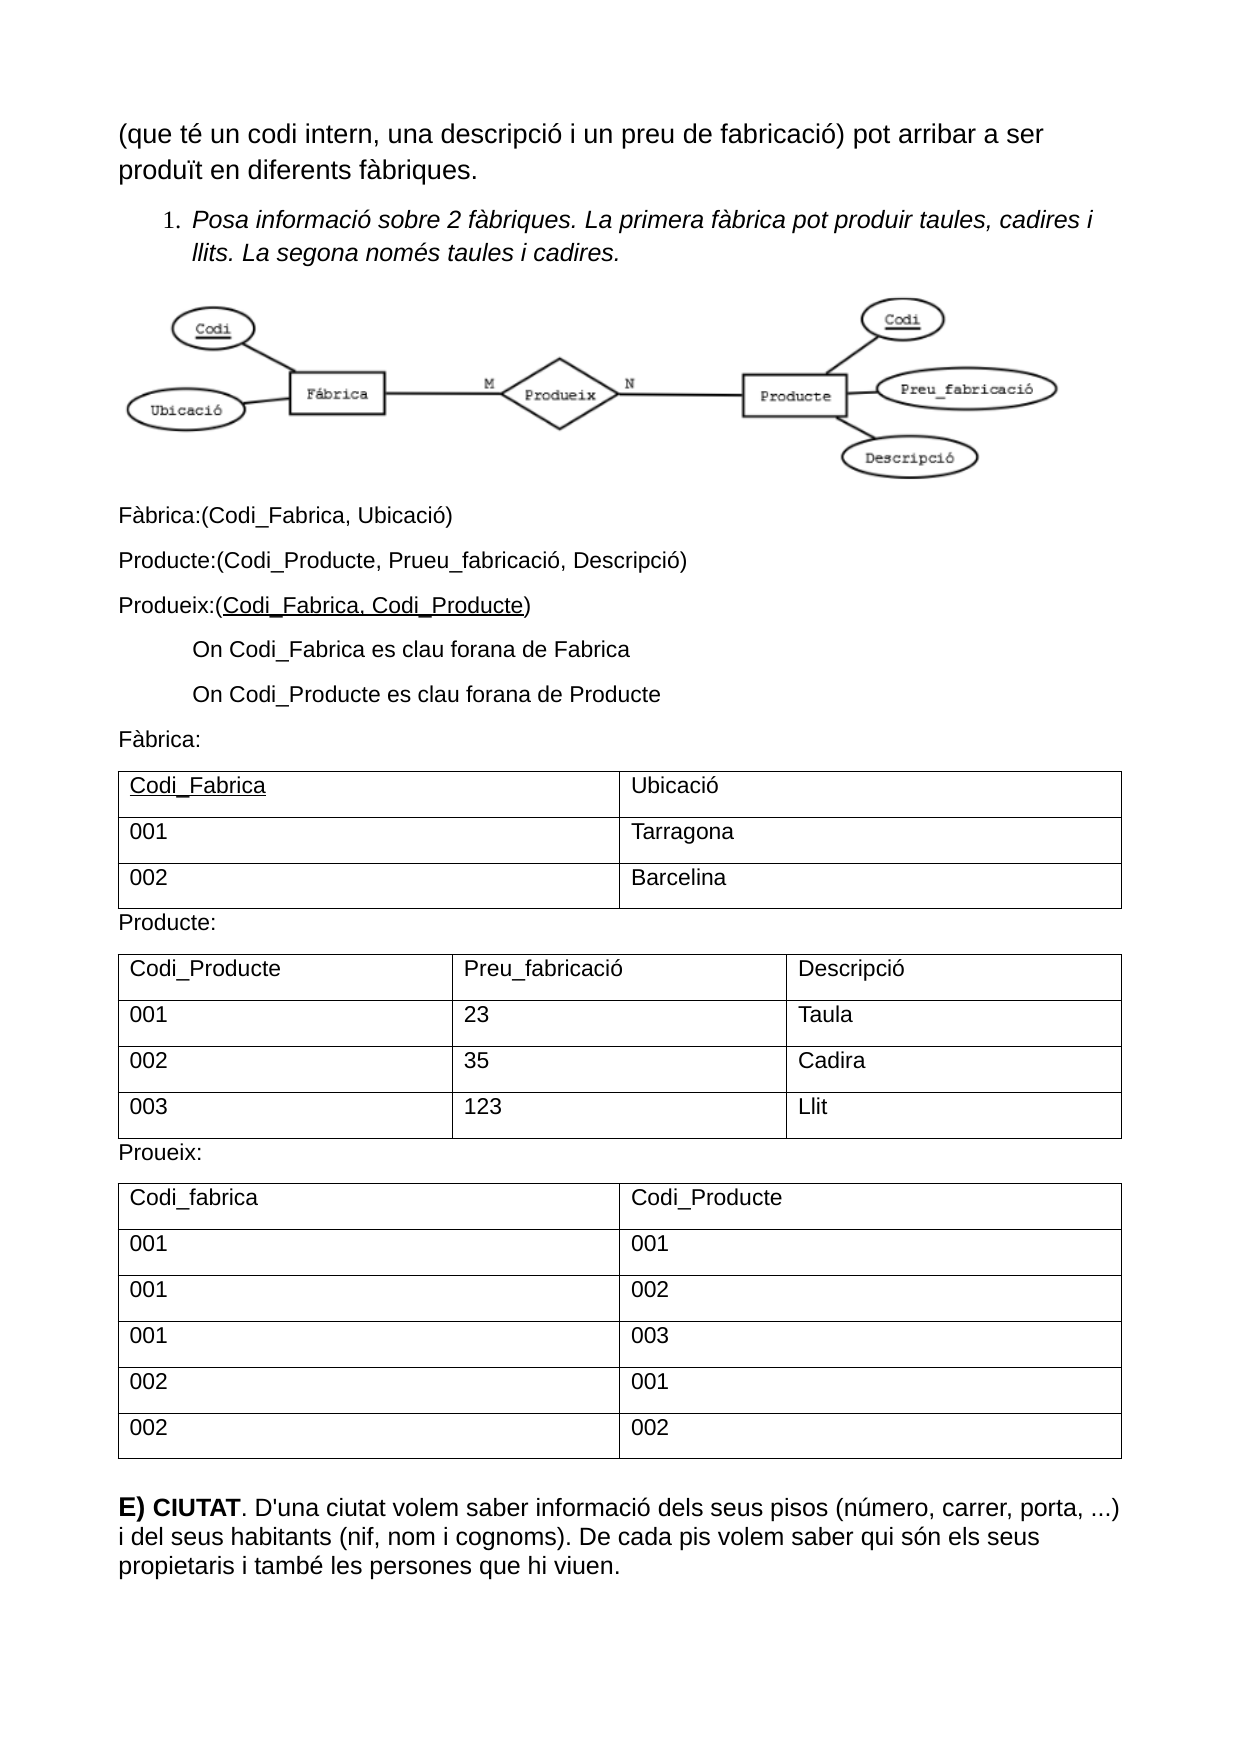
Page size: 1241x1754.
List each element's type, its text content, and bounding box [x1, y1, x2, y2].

table_cell 002 [119, 1368, 619, 1412]
table_cell 003 [119, 1093, 452, 1137]
table_header Preu_fabricació [453, 955, 786, 1000]
text On Codi_Producte es clau forana de Producte [118, 681, 1122, 708]
list Posa informació sobre 2 fàbriques. La primera fàbrica pot produir taules, cadires i llits. La segona només taules i cadires. [162, 204, 1122, 266]
table_cell 002 [119, 1414, 619, 1458]
table_header Codi_Fabrica [119, 772, 619, 817]
table_header Codi_fabrica [119, 1184, 619, 1229]
text Produeix:(Codi_Fabrica, Codi_Producte) [118, 592, 1122, 618]
table_header Descripció [787, 955, 1121, 1000]
table_cell 23 [453, 1001, 786, 1046]
table_header Codi_Producte [620, 1184, 1121, 1229]
text Proueix: [118, 1139, 1122, 1165]
table_header Codi_Producte [119, 955, 452, 1000]
table_cell 001 [119, 1001, 452, 1046]
table_cell 002 [119, 1047, 452, 1092]
text E) CIUTAT. D'una ciutat volem saber informació dels seus pisos (número, carrer, porta, ...) i del seus habitants (nif, nom i cognoms). De cada pis volem saber qui són els seus propietaris i també les persones que hi viuen. [118, 1491, 1122, 1579]
table_cell 001 [620, 1230, 1121, 1275]
table_cell 002 [620, 1276, 1121, 1321]
table_cell 35 [453, 1047, 786, 1092]
table_cell 001 [119, 818, 619, 862]
text On Codi_Fabrica es clau forana de Fabrica [118, 636, 1122, 663]
table_cell Taula [787, 1001, 1121, 1046]
table_cell 003 [620, 1322, 1121, 1367]
text Producte: [118, 909, 1122, 936]
table_cell 002 [119, 864, 619, 908]
table_header Ubicació [620, 772, 1121, 817]
table_cell 001 [119, 1276, 619, 1321]
table_cell Llit [787, 1093, 1121, 1137]
text (que té un codi intern, una descripció i un preu de fabricació) pot arribar a ser produït en diferents fàbriques. [118, 118, 1122, 185]
text Fàbrica:(Codi_Fabrica, Ubicació) [118, 499, 1122, 528]
table_cell Cadira [787, 1047, 1121, 1092]
table_cell Tarragona [620, 818, 1121, 862]
table_cell Barcelina [620, 864, 1121, 908]
table_cell 001 [620, 1368, 1121, 1412]
text Producte:(Codi_Producte, Prueu_fabricació, Descripció) [118, 547, 1122, 573]
text Fàbrica: [118, 726, 1122, 752]
table_cell 123 [453, 1093, 786, 1137]
table_cell 001 [119, 1230, 619, 1275]
table_cell 002 [620, 1414, 1121, 1458]
table_cell 001 [119, 1322, 619, 1367]
